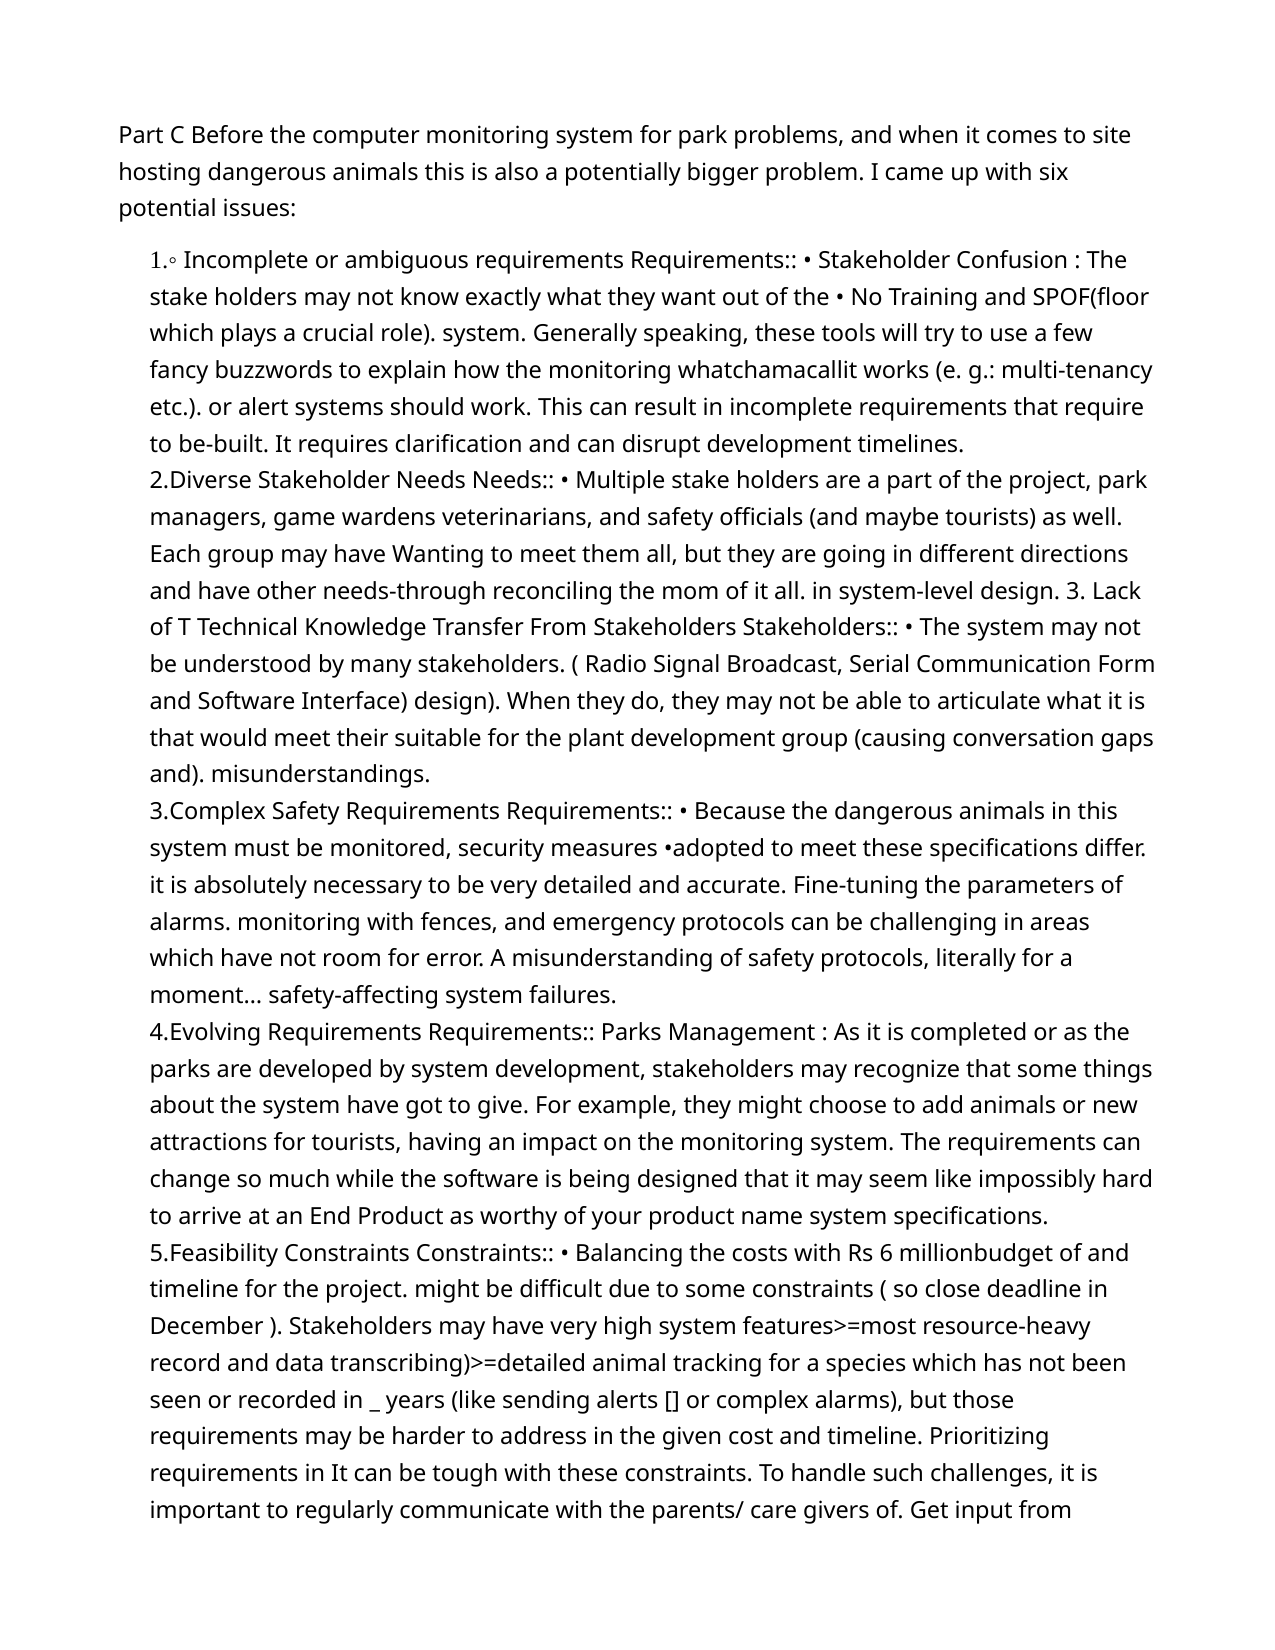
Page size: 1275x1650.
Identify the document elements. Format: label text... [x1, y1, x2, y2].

list Feasibility Constraints Constraints:: • Balancing the costs with Rs 6 millionbudget of and timeline for the project. might be difficult due to some constraints ( so close deadline in December ). Stakeholders may have very high system features>=most resource-heavy record and data transcribing)>=detailed animal tracking for a species which has not been seen or recorded in _ years (like sending alerts [] or complex alarms), but those requirements may be harder to address in the given cost and timeline. Prioritizing requirements in It can be tough with these constraints. To handle such challenges, it is important to regularly communicate with the parents/ care givers of. Get input from [149, 1236, 1157, 1525]
list Complex Safety Requirements Requirements:: • Because the dangerous animals in this system must be monitored, security measures •adopted to meet these specifications differ. it is absolutely necessary to be very detailed and accurate. Fine-tuning the parameters of alarms. monitoring with fences, and emergency protocols can be challenging in areas which have not room for error. A misunderstanding of safety protocols, literally for a moment… safety-affecting system failures. [149, 794, 1157, 1010]
text Part C Before the computer monitoring system for park problems, and when it comes to site hosting dangerous animals this is also a potentially bigger problem. I came up with six potential issues: [118, 118, 1157, 224]
list ◦ Incomplete or ambiguous requirements Requirements:: • Stakeholder Confusion : The stake holders may not know exactly what they want out of the • No Training and SPOF(floor which plays a crucial role). system. Generally speaking, these tools will try to use a few fancy buzzwords to explain how the monitoring whatchamacallit works (e. g.: multi-tenancy etc.). or alert systems should work. This can result in incomplete requirements that require to be-built. It requires clarification and can disrupt development timelines. [149, 243, 1157, 459]
list Diverse Stakeholder Needs Needs:: • Multiple stake holders are a part of the project, park managers, game wardens veterinarians, and safety officials (and maybe tourists) as well. Each group may have Wanting to meet them all, but they are going in different directions and have other needs-through reconciling the mom of it all. in system-level design. 3. Lack of T Technical Knowledge Transfer From Stakeholders Stakeholders:: • The system may not be understood by many stakeholders. ( Radio Signal Broadcast, Serial Communication Form and Software Interface) design). When they do, they may not be able to articulate what it is that would meet their suitable for the plant development group (causing conversation gaps and). misunderstandings. [149, 464, 1157, 790]
list Evolving Requirements Requirements:: Parks Management : As it is completed or as the parks are developed by system development, stakeholders may recognize that some things about the system have got to give. For example, they might choose to add animals or new attractions for tourists, having an impact on the monitoring system. The requirements can change so much while the software is being designed that it may seem like impossibly hard to arrive at an End Product as worthy of your product name system specifications. [149, 1015, 1157, 1231]
